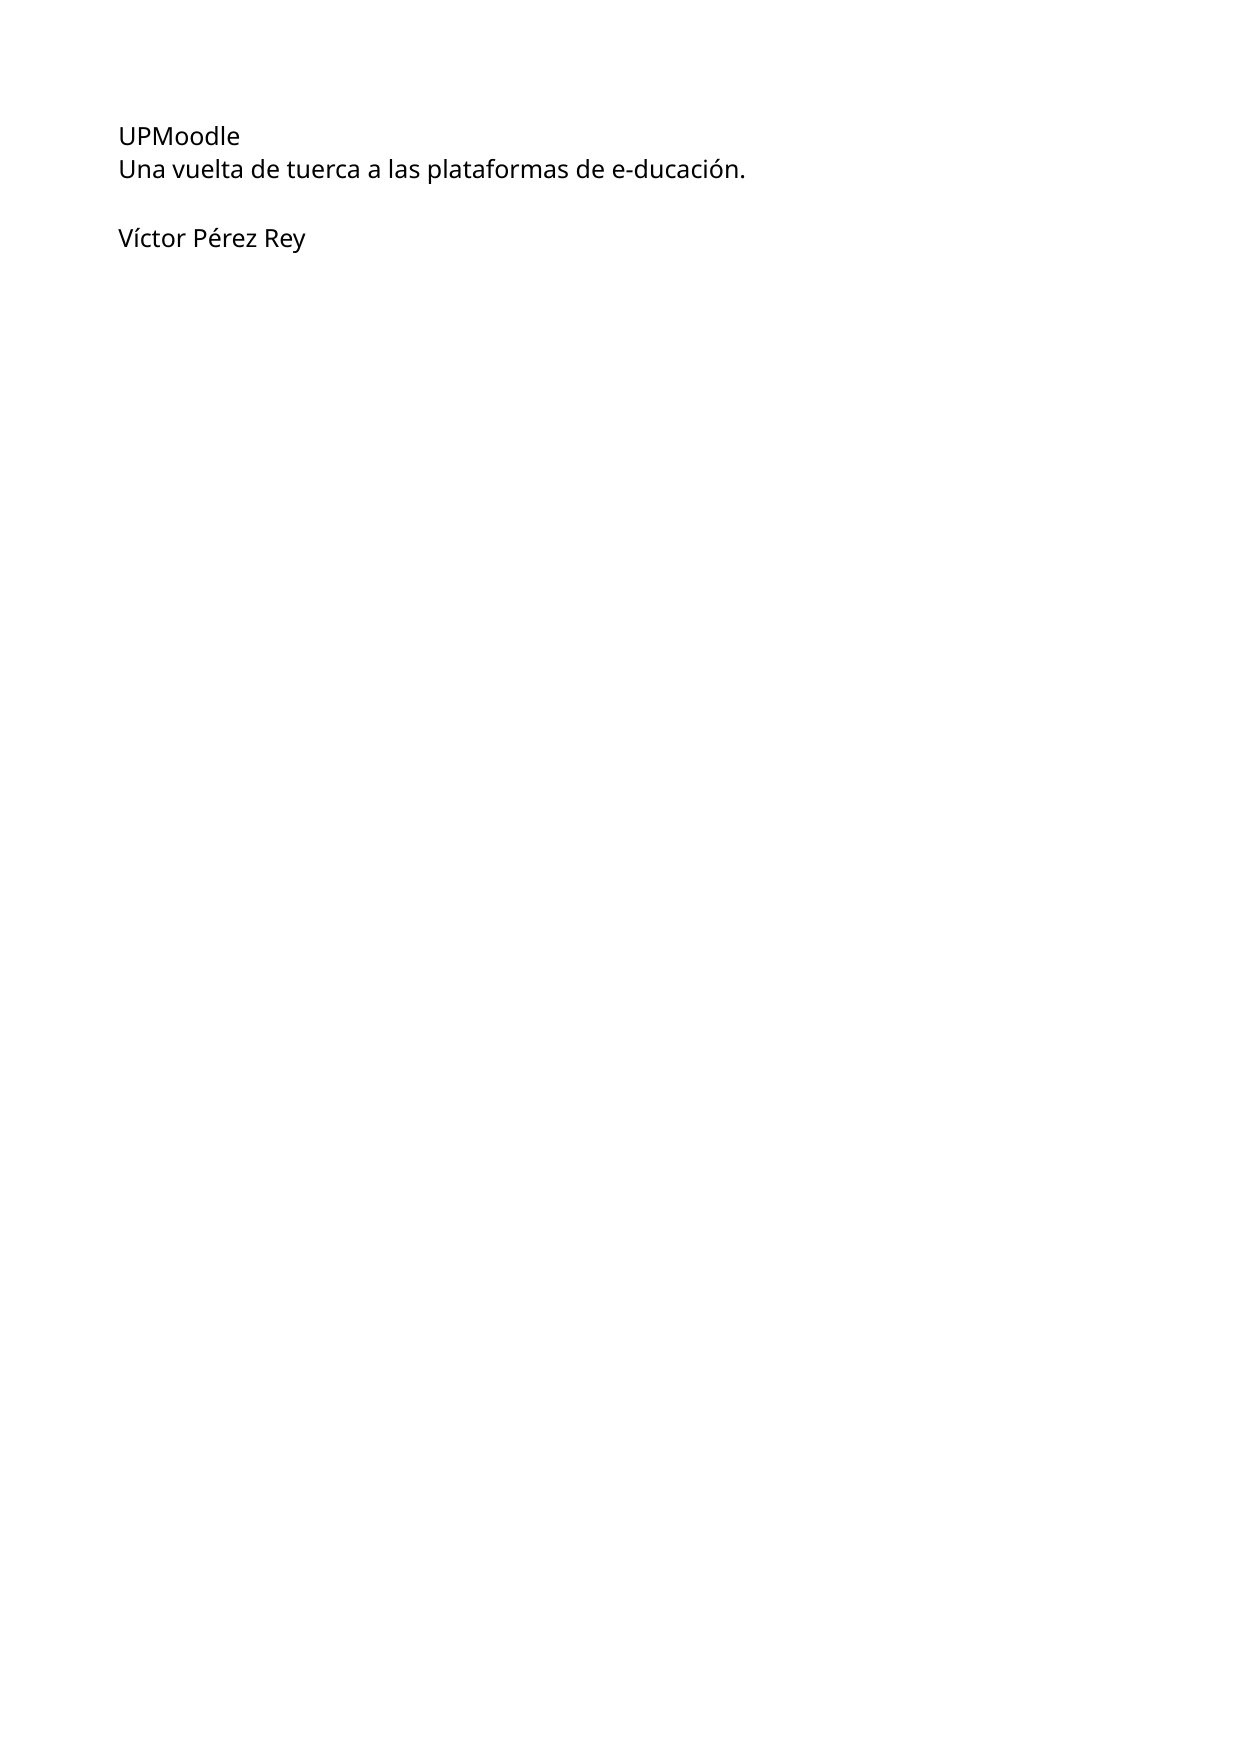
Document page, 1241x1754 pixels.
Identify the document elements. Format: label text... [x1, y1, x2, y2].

text Víctor Pérez Rey [118, 220, 1122, 254]
text UPMoodle [118, 118, 1122, 152]
text Una vuelta de tuerca a las plataformas de e-ducación. [118, 152, 1122, 186]
